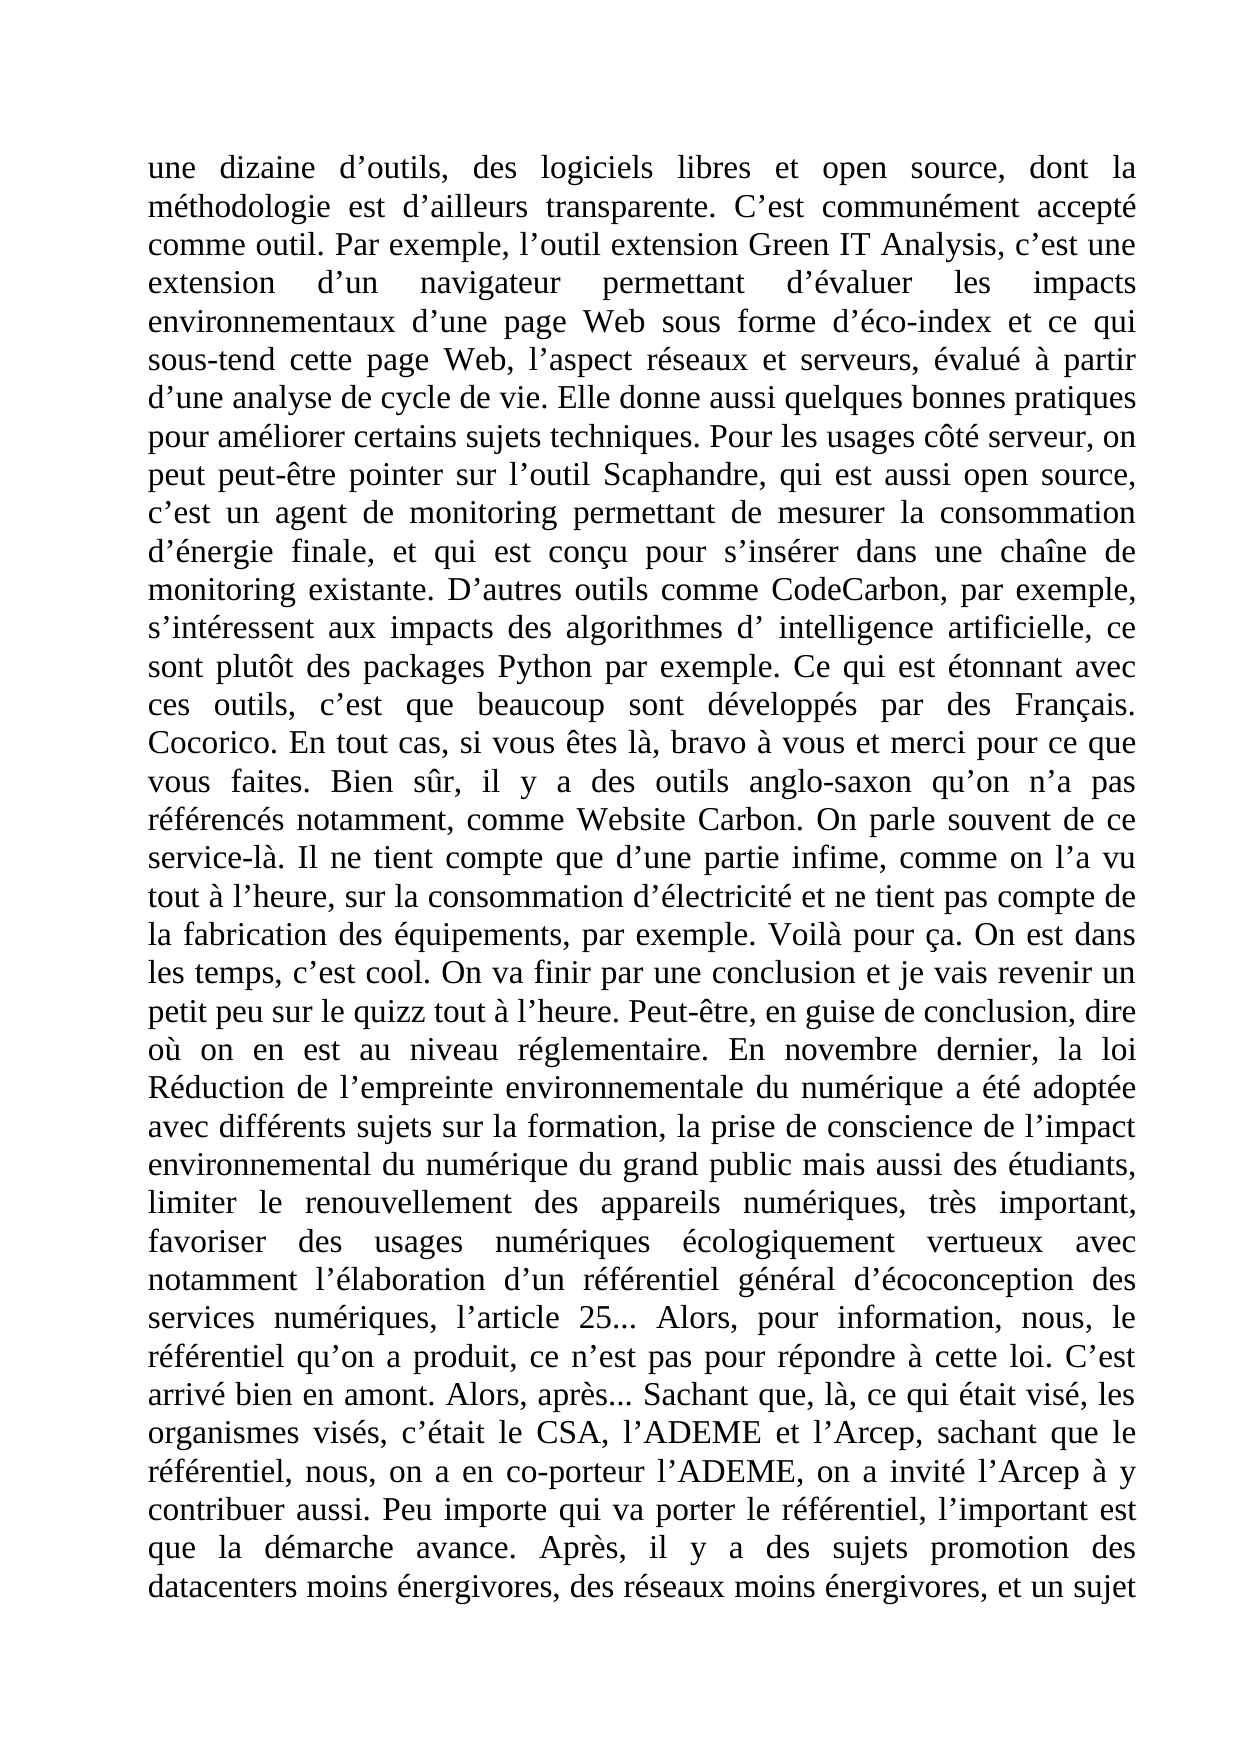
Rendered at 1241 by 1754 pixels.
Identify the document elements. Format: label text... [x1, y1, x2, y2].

text une dizaine d’outils, des logiciels libres et open source, dont la méthodologie est d’ailleurs transparente. C’est communément accepté comme outil. Par exemple, l’outil extension Green IT Analysis, c’est une extension d’un navigateur permettant d’évaluer les impacts environnementaux d’une page Web sous forme d’éco-index et ce qui sous-tend cette page Web, l’aspect réseaux et serveurs, évalué à partir d’une analyse de cycle de vie. Elle donne aussi quelques bonnes pratiques pour améliorer certains sujets techniques. Pour les usages côté serveur, on peut peut-être pointer sur l’outil Scaphandre, qui est aussi open source, c’est un agent de monitoring permettant de mesurer la consommation d’énergie finale, et qui est conçu pour s’insérer dans une chaîne de monitoring existante. D’autres outils comme CodeCarbon, par exemple, s’intéressent aux impacts des algorithmes d’ intelligence artificielle, ce sont plutôt des packages Python par exemple. Ce qui est étonnant avec ces outils, c’est que beaucoup sont développés par des Français. Cocorico. En tout cas, si vous êtes là, bravo à vous et merci pour ce que vous faites. Bien sûr, il y a des outils anglo-saxon qu’on n’a pas référencés notamment, comme Website Carbon. On parle souvent de ce service-là. Il ne tient compte que d’une partie infime, comme on l’a vu tout à l’heure, sur la consommation d’électricité et ne tient pas compte de la fabrication des équipements, par exemple. Voilà pour ça. On est dans les temps, c’est cool. On va finir par une conclusion et je vais revenir un petit peu sur le quizz tout à l’heure. Peut-être, en guise de conclusion, dire où on en est au niveau réglementaire. En novembre dernier, la loi Réduction de l’empreinte environnementale du numérique a été adoptée avec différents sujets sur la formation, la prise de conscience de l’impact environnemental du numérique du grand public mais aussi des étudiants, limiter le renouvellement des appareils numériques, très important, favoriser des usages numériques écologiquement vertueux avec notamment l’élaboration d’un référentiel général d’écoconception des services numériques, l’article 25... Alors, pour information, nous, le référentiel qu’on a produit, ce n’est pas pour répondre à cette loi. C’est arrivé bien en amont. Alors, après... Sachant que, là, ce qui était visé, les organismes visés, c’était le CSA, l’ADEME et l’Arcep, sachant que le référentiel, nous, on a en co-porteur l’ADEME, on a invité l’Arcep à y contribuer aussi. Peu importe qui va porter le référentiel, l’important est que la démarche avance. Après, il y a des sujets promotion des datacenters moins énergivores, des réseaux moins énergivores, et un sujet [148, 148, 1137, 1604]
